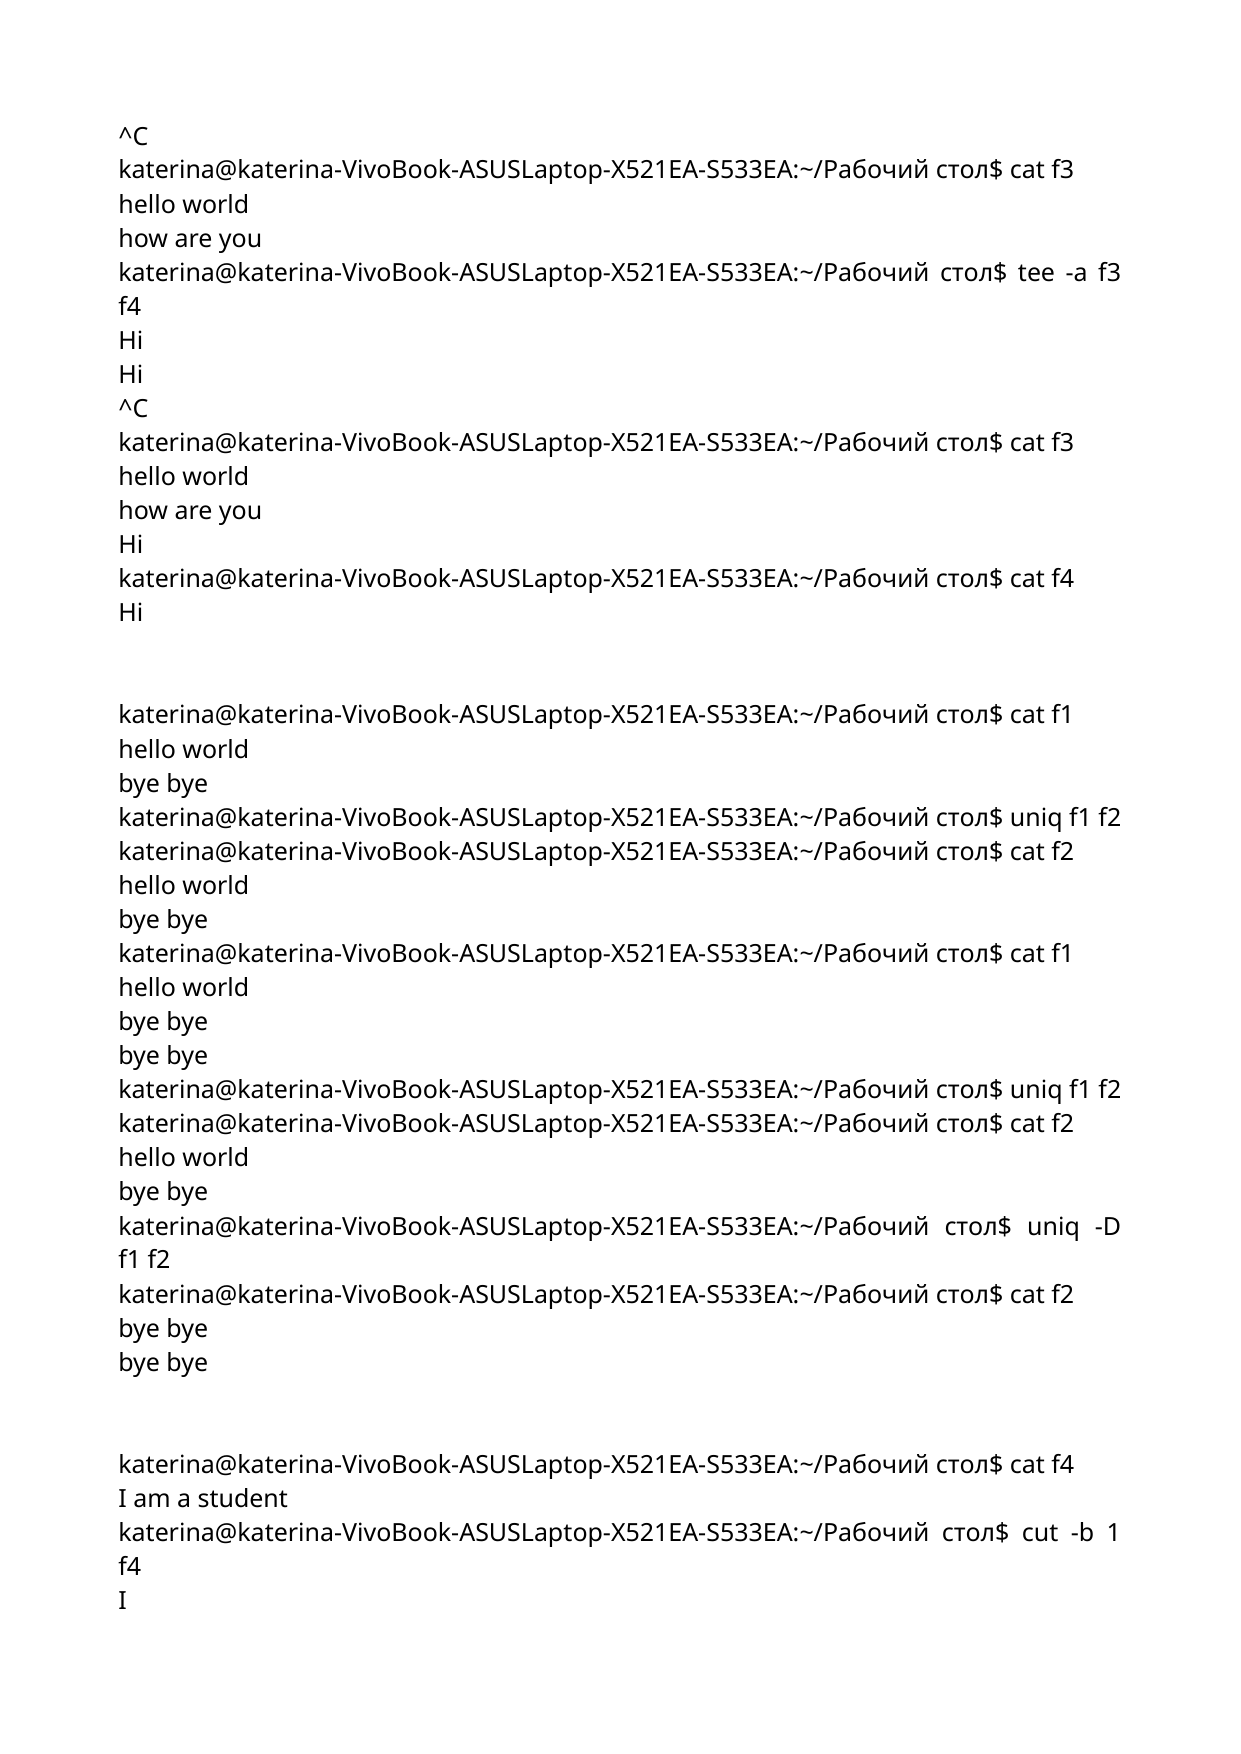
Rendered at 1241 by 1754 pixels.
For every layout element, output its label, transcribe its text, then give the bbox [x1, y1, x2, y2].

text I [118, 1583, 1122, 1617]
text Hi [118, 527, 1122, 561]
text katerina@katerina-VivoBook-ASUSLaptop-X521EA-S533EA:~/Рабочий стол$ cut -b 1 f4 [118, 1515, 1122, 1583]
text katerina@katerina-VivoBook-ASUSLaptop-X521EA-S533EA:~/Рабочий стол$ cat f2 [118, 1276, 1122, 1310]
text Hi [118, 595, 1122, 629]
text ^C [118, 391, 1122, 425]
text katerina@katerina-VivoBook-ASUSLaptop-X521EA-S533EA:~/Рабочий стол$ uniq -D f1 f2 [118, 1208, 1122, 1276]
text Hi [118, 357, 1122, 391]
text bye bye [118, 1310, 1122, 1344]
text katerina@katerina-VivoBook-ASUSLaptop-X521EA-S533EA:~/Рабочий стол$ cat f3 [118, 425, 1122, 459]
text hello world [118, 1140, 1122, 1174]
text katerina@katerina-VivoBook-ASUSLaptop-X521EA-S533EA:~/Рабочий стол$ cat f2 [118, 1106, 1122, 1140]
text bye bye [118, 1004, 1122, 1038]
text katerina@katerina-VivoBook-ASUSLaptop-X521EA-S533EA:~/Рабочий стол$ uniq f1 f2 [118, 799, 1122, 833]
text katerina@katerina-VivoBook-ASUSLaptop-X521EA-S533EA:~/Рабочий стол$ cat f4 [118, 1447, 1122, 1481]
text bye bye [118, 1174, 1122, 1208]
text bye bye [118, 1038, 1122, 1072]
text katerina@katerina-VivoBook-ASUSLaptop-X521EA-S533EA:~/Рабочий стол$ cat f1 [118, 936, 1122, 970]
text Hi [118, 322, 1122, 357]
text katerina@katerina-VivoBook-ASUSLaptop-X521EA-S533EA:~/Рабочий стол$ cat f1 [118, 697, 1122, 731]
text bye bye [118, 902, 1122, 936]
text hello world [118, 970, 1122, 1004]
text hello world [118, 867, 1122, 902]
text katerina@katerina-VivoBook-ASUSLaptop-X521EA-S533EA:~/Рабочий стол$ tee -a f3 f4 [118, 254, 1122, 322]
text hello world [118, 731, 1122, 765]
text bye bye [118, 765, 1122, 799]
text bye bye [118, 1344, 1122, 1378]
text I am a student [118, 1481, 1122, 1515]
text katerina@katerina-VivoBook-ASUSLaptop-X521EA-S533EA:~/Рабочий стол$ uniq f1 f2 [118, 1072, 1122, 1106]
text hello world [118, 186, 1122, 220]
text katerina@katerina-VivoBook-ASUSLaptop-X521EA-S533EA:~/Рабочий стол$ cat f4 [118, 561, 1122, 595]
text how are you [118, 220, 1122, 254]
text katerina@katerina-VivoBook-ASUSLaptop-X521EA-S533EA:~/Рабочий стол$ cat f2 [118, 833, 1122, 867]
text hello world [118, 459, 1122, 493]
text katerina@katerina-VivoBook-ASUSLaptop-X521EA-S533EA:~/Рабочий стол$ cat f3 [118, 152, 1122, 186]
text ^C [118, 118, 1122, 152]
text how are you [118, 493, 1122, 527]
